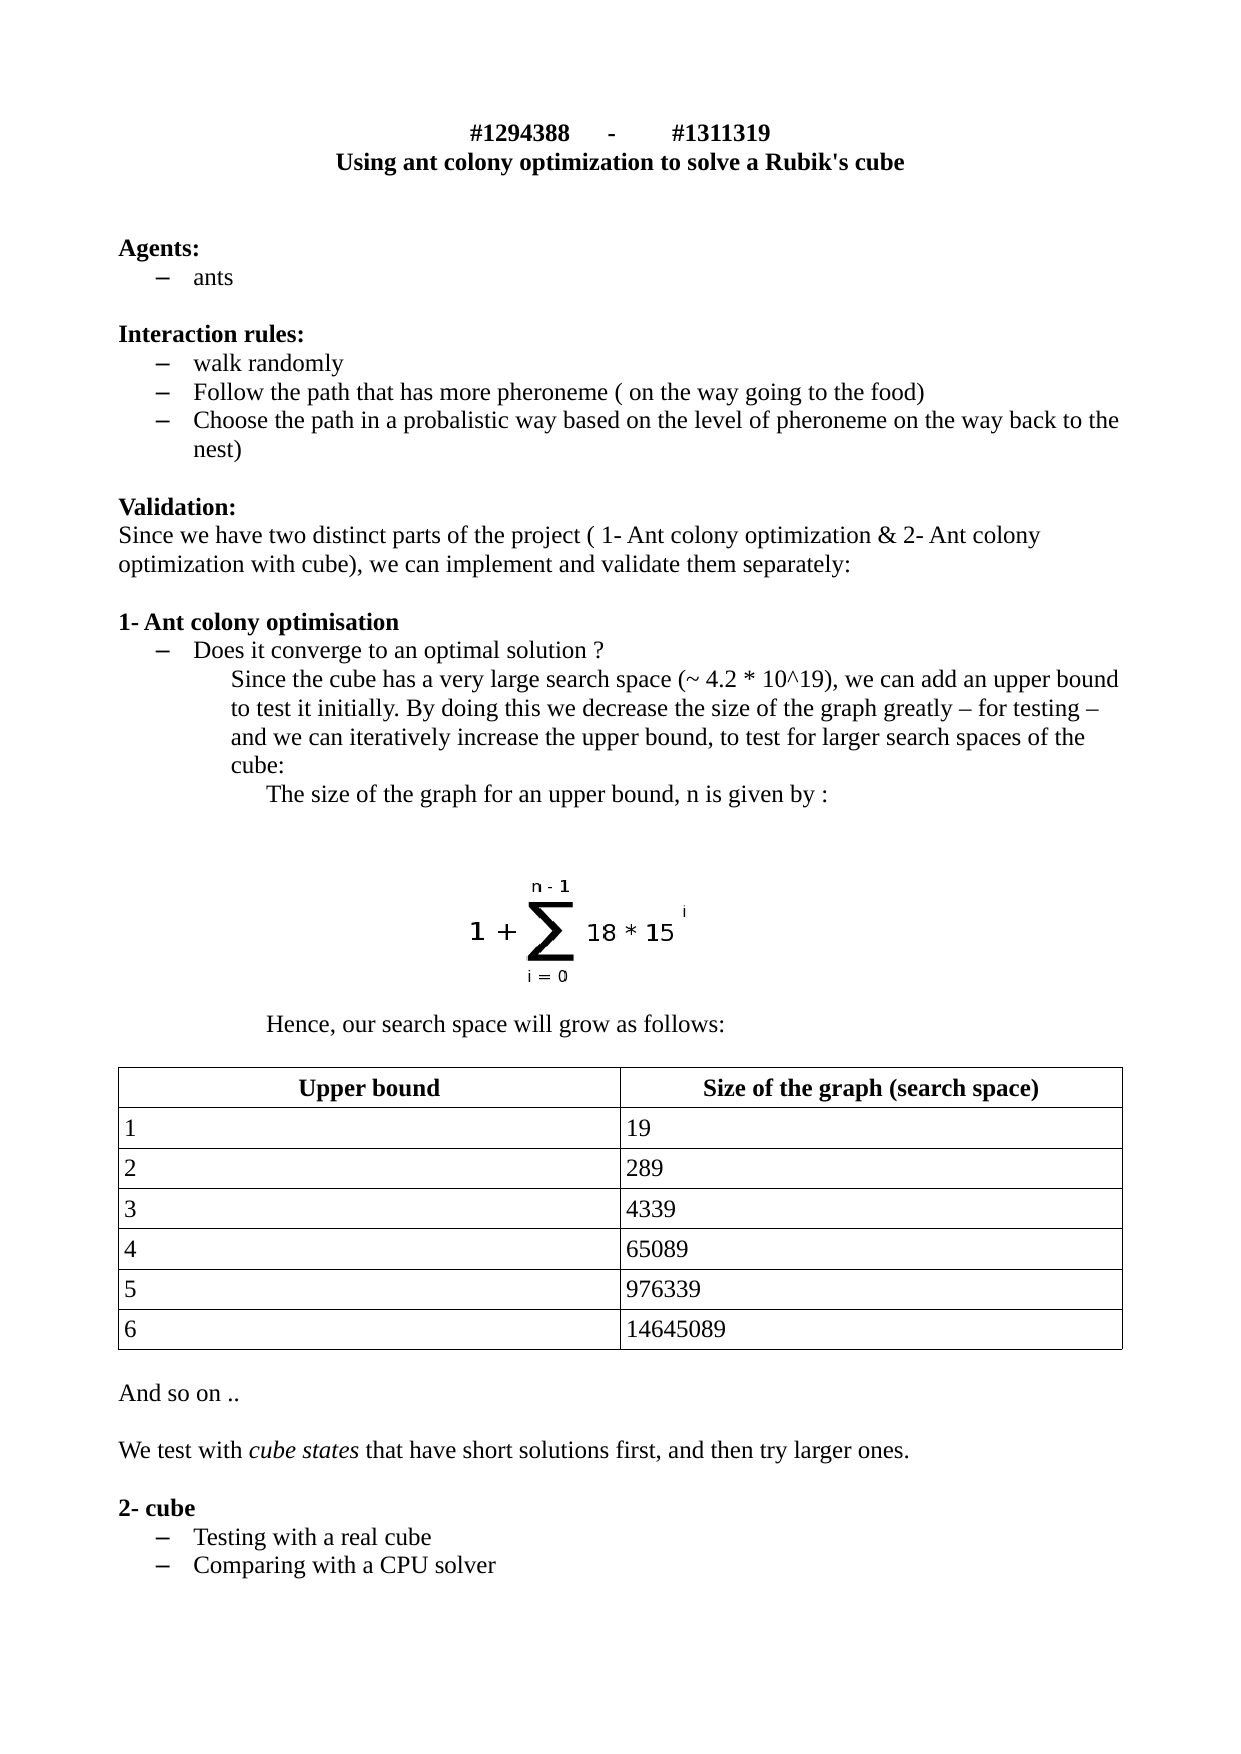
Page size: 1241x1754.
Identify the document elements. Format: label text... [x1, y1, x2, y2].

table_cell 289 [621, 1149, 1122, 1188]
list Comparing with a CPU solver [156, 1550, 1122, 1579]
text Agents: [118, 233, 1122, 262]
table_cell 4 [119, 1229, 620, 1268]
text Since we have two distinct parts of the project ( 1- Ant colony optimization & 2- Ant colony optimization with cube), we can implement and validate them separately: [118, 521, 1122, 578]
text Interaction rules: [118, 319, 1122, 348]
table_cell 3 [119, 1189, 620, 1228]
table_cell 65089 [621, 1229, 1122, 1268]
text #1294388 - #1311319 [118, 118, 1122, 147]
list Choose the path in a probalistic way based on the level of pheroneme on the way back to the nest) [156, 406, 1122, 463]
text Validation: [118, 492, 1122, 521]
table_header Size of the graph (search space) [621, 1068, 1122, 1107]
list Follow the path that has more pheroneme ( on the way going to the food) [156, 377, 1122, 406]
text Using ant colony optimization to solve a Rubik's cube [118, 147, 1122, 176]
list ants [156, 262, 1122, 291]
table_header Upper bound [119, 1068, 620, 1107]
table_cell 5 [119, 1270, 620, 1309]
picture [401, 823, 731, 988]
text We test with cube states that have short solutions first, and then try larger ones. [118, 1435, 1122, 1464]
text 1- Ant colony optimisation [118, 607, 1122, 636]
table_cell 4339 [621, 1189, 1122, 1228]
list Since the cube has a very large search space (~ 4.2 * 10^19), we can add an upper bound to test it initially. By doing this we decrease the size of the graph greatly – for testing – and we can iteratively increase the upper bound, to test for larger search spaces of the cube: [193, 664, 1122, 779]
table_cell 6 [119, 1310, 620, 1349]
table_cell 19 [621, 1108, 1122, 1147]
table_cell 14645089 [621, 1310, 1122, 1349]
list Testing with a real cube [156, 1522, 1122, 1550]
list Does it converge to an optimal solution ? [156, 636, 1122, 664]
table_cell 1 [119, 1108, 620, 1147]
text The size of the graph for an upper bound, n is given by : [118, 779, 1122, 808]
text Hence, our search space will grow as follows: [118, 1009, 1122, 1038]
text 2- cube [118, 1493, 1122, 1522]
text And so on .. [118, 1378, 1122, 1407]
table_cell 2 [119, 1149, 620, 1188]
list walk randomly [156, 348, 1122, 377]
table_cell 976339 [621, 1270, 1122, 1309]
